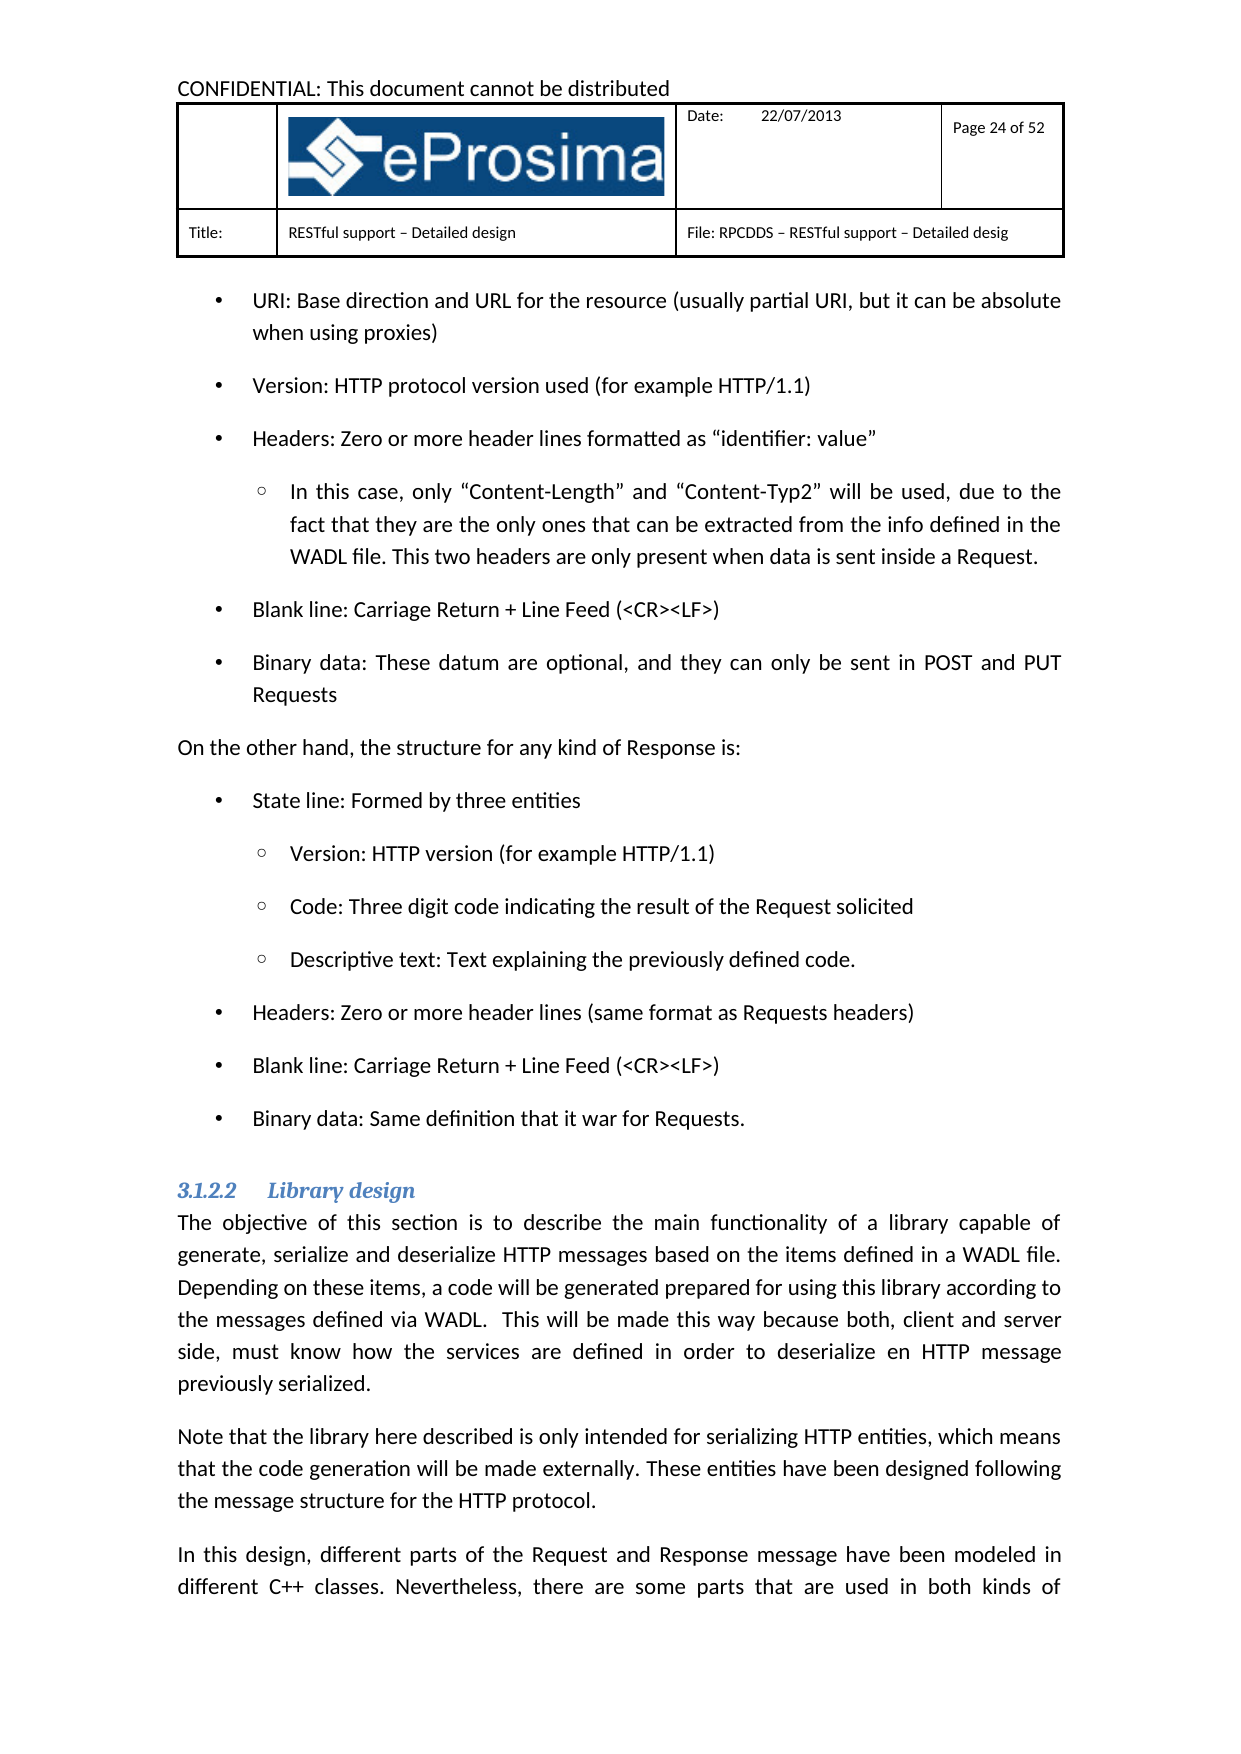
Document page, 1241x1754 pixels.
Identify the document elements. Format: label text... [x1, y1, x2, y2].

subtitle Library design [177, 1178, 1063, 1204]
list In this case, only “Content-Length” and “Content-Typ2” will be used, due to the fact that they are the only ones that can be extracted from the info defined in the WADL file. This two headers are only present when data is sent inside a Request. [252, 477, 1063, 570]
text The objective of this section is to describe the main functionality of a library capable of generate, serialize and deserialize HTTP messages based on the items defined in a WADL file. Depending on these items, a code will be generated prepared for using this library according to the messages defined via WADL. This will be made this way because both, client and server side, must know how the services are defined in order to deserialize en HTTP message previously serialized. [177, 1208, 1063, 1397]
list Blank line: Carriage Return + Line Feed (<CR><LF>) [215, 595, 1063, 623]
list Version: HTTP protocol version used (for example HTTP/1.1) [215, 371, 1063, 399]
list Descriptive text: Text explaining the previously defined code. [252, 945, 1063, 973]
list Headers: Zero or more header lines (same format as Requests headers) [215, 998, 1063, 1026]
list Blank line: Carriage Return + Line Feed (<CR><LF>) [215, 1051, 1063, 1079]
list Version: HTTP version (for example HTTP/1.1) [252, 839, 1063, 867]
text On the other hand, the structure for any kind of Response is: [177, 733, 1063, 761]
list State line: Formed by three entities [215, 786, 1063, 814]
list Binary data: These datum are optional, and they can only be sent in POST and PUT Requests [215, 648, 1063, 708]
text In this design, different parts of the Request and Response message have been modeled in different C++ classes. Nevertheless, there are some parts that are used in both kinds of [177, 1540, 1063, 1600]
text Note that the library here described is only intended for serializing HTTP entities, which means that the code generation will be made externally. These entities have been designed following the message structure for the HTTP protocol. [177, 1422, 1063, 1515]
list Headers: Zero or more header lines formatted as “identifier: value” [215, 424, 1063, 452]
list Code: Three digit code indicating the result of the Request solicited [252, 892, 1063, 920]
list Binary data: Same definition that it war for Requests. [215, 1104, 1063, 1132]
picture [288, 117, 665, 196]
list URI: Base direction and URL for the resource (usually partial URI, but it can be absolute when using proxies) [215, 286, 1063, 346]
